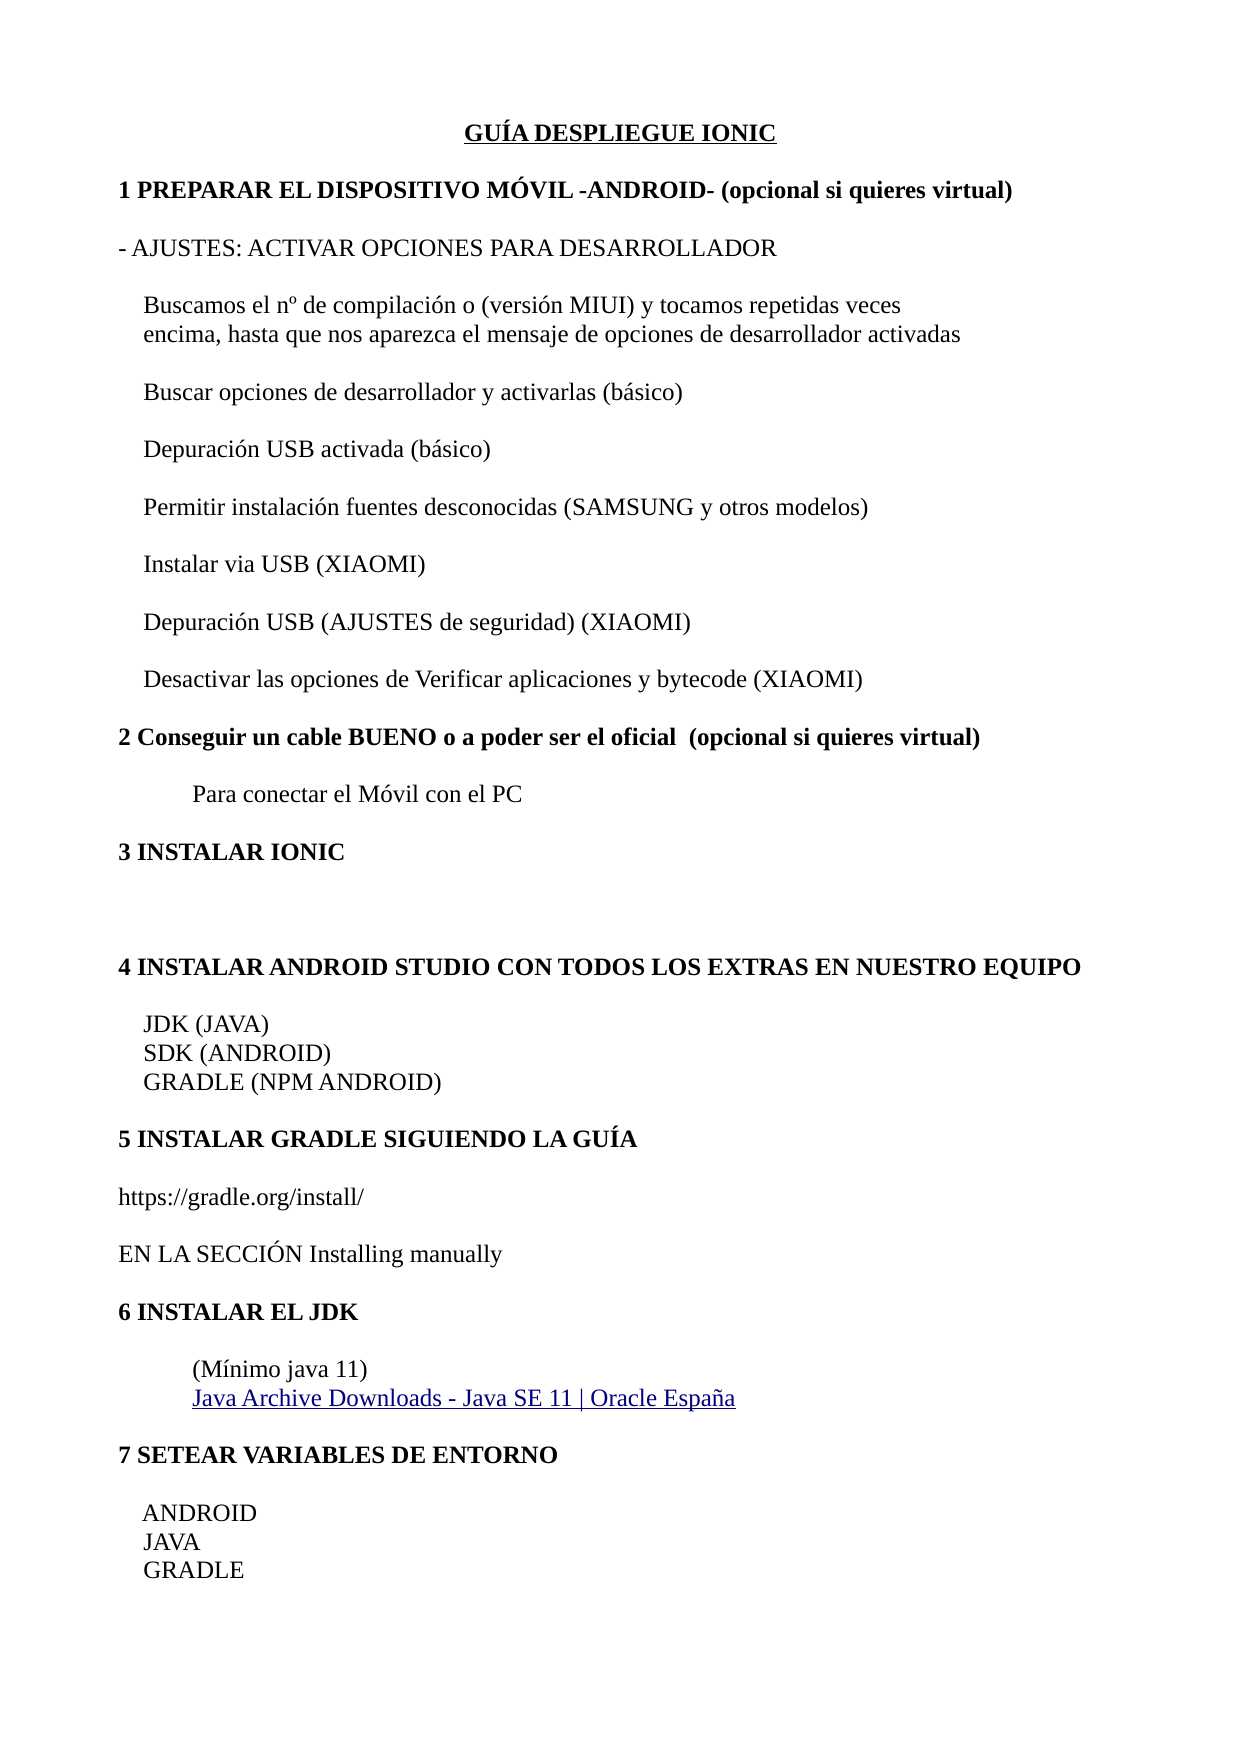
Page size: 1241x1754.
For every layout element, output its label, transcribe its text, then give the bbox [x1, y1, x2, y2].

text EN LA SECCIÓN Installing manually [118, 1239, 1122, 1268]
text Depuración USB activada (básico) [118, 434, 1122, 463]
text 7 SETEAR VARIABLES DE ENTORNO [118, 1441, 1122, 1469]
text JAVA [118, 1527, 1122, 1556]
text ANDROID [118, 1498, 1122, 1527]
text - AJUSTES: ACTIVAR OPCIONES PARA DESARROLLADOR [118, 233, 1122, 262]
text Permitir instalación fuentes desconocidas (SAMSUNG y otros modelos) [118, 492, 1122, 521]
text Buscamos el nº de compilación o (versión MIUI) y tocamos repetidas veces [118, 291, 1122, 319]
text GUÍA DESPLIEGUE IONIC [118, 118, 1122, 147]
text https://gradle.org/install/ [118, 1182, 1122, 1211]
text 5 INSTALAR GRADLE SIGUIENDO LA GUÍA [118, 1124, 1122, 1153]
text JDK (JAVA) [118, 1009, 1122, 1038]
text 3 INSTALAR IONIC [118, 837, 1122, 866]
text 2 Conseguir un cable BUENO o a poder ser el oficial (opcional si quieres virtual) [118, 722, 1122, 751]
text encima, hasta que nos aparezca el mensaje de opciones de desarrollador activadas [118, 319, 1122, 348]
text 1 PREPARAR EL DISPOSITIVO MÓVIL -ANDROID- (opcional si quieres virtual) [118, 176, 1122, 204]
text Buscar opciones de desarrollador y activarlas (básico) [118, 377, 1122, 406]
text Instalar via USB (XIAOMI) [118, 549, 1122, 578]
text (Mínimo java 11) [118, 1354, 1122, 1383]
text Java Archive Downloads - Java SE 11 | Oracle España [118, 1383, 1122, 1412]
text GRADLE (NPM ANDROID) [118, 1067, 1122, 1096]
text SDK (ANDROID) [118, 1038, 1122, 1067]
text GRADLE [118, 1556, 1122, 1584]
text 6 INSTALAR EL JDK [118, 1297, 1122, 1326]
text Depuración USB (AJUSTES de seguridad) (XIAOMI) [118, 607, 1122, 636]
text Para conectar el Móvil con el PC [118, 779, 1122, 808]
text Desactivar las opciones de Verificar aplicaciones y bytecode (XIAOMI) [118, 664, 1122, 693]
text 4 INSTALAR ANDROID STUDIO CON TODOS LOS EXTRAS EN NUESTRO EQUIPO [118, 952, 1122, 981]
